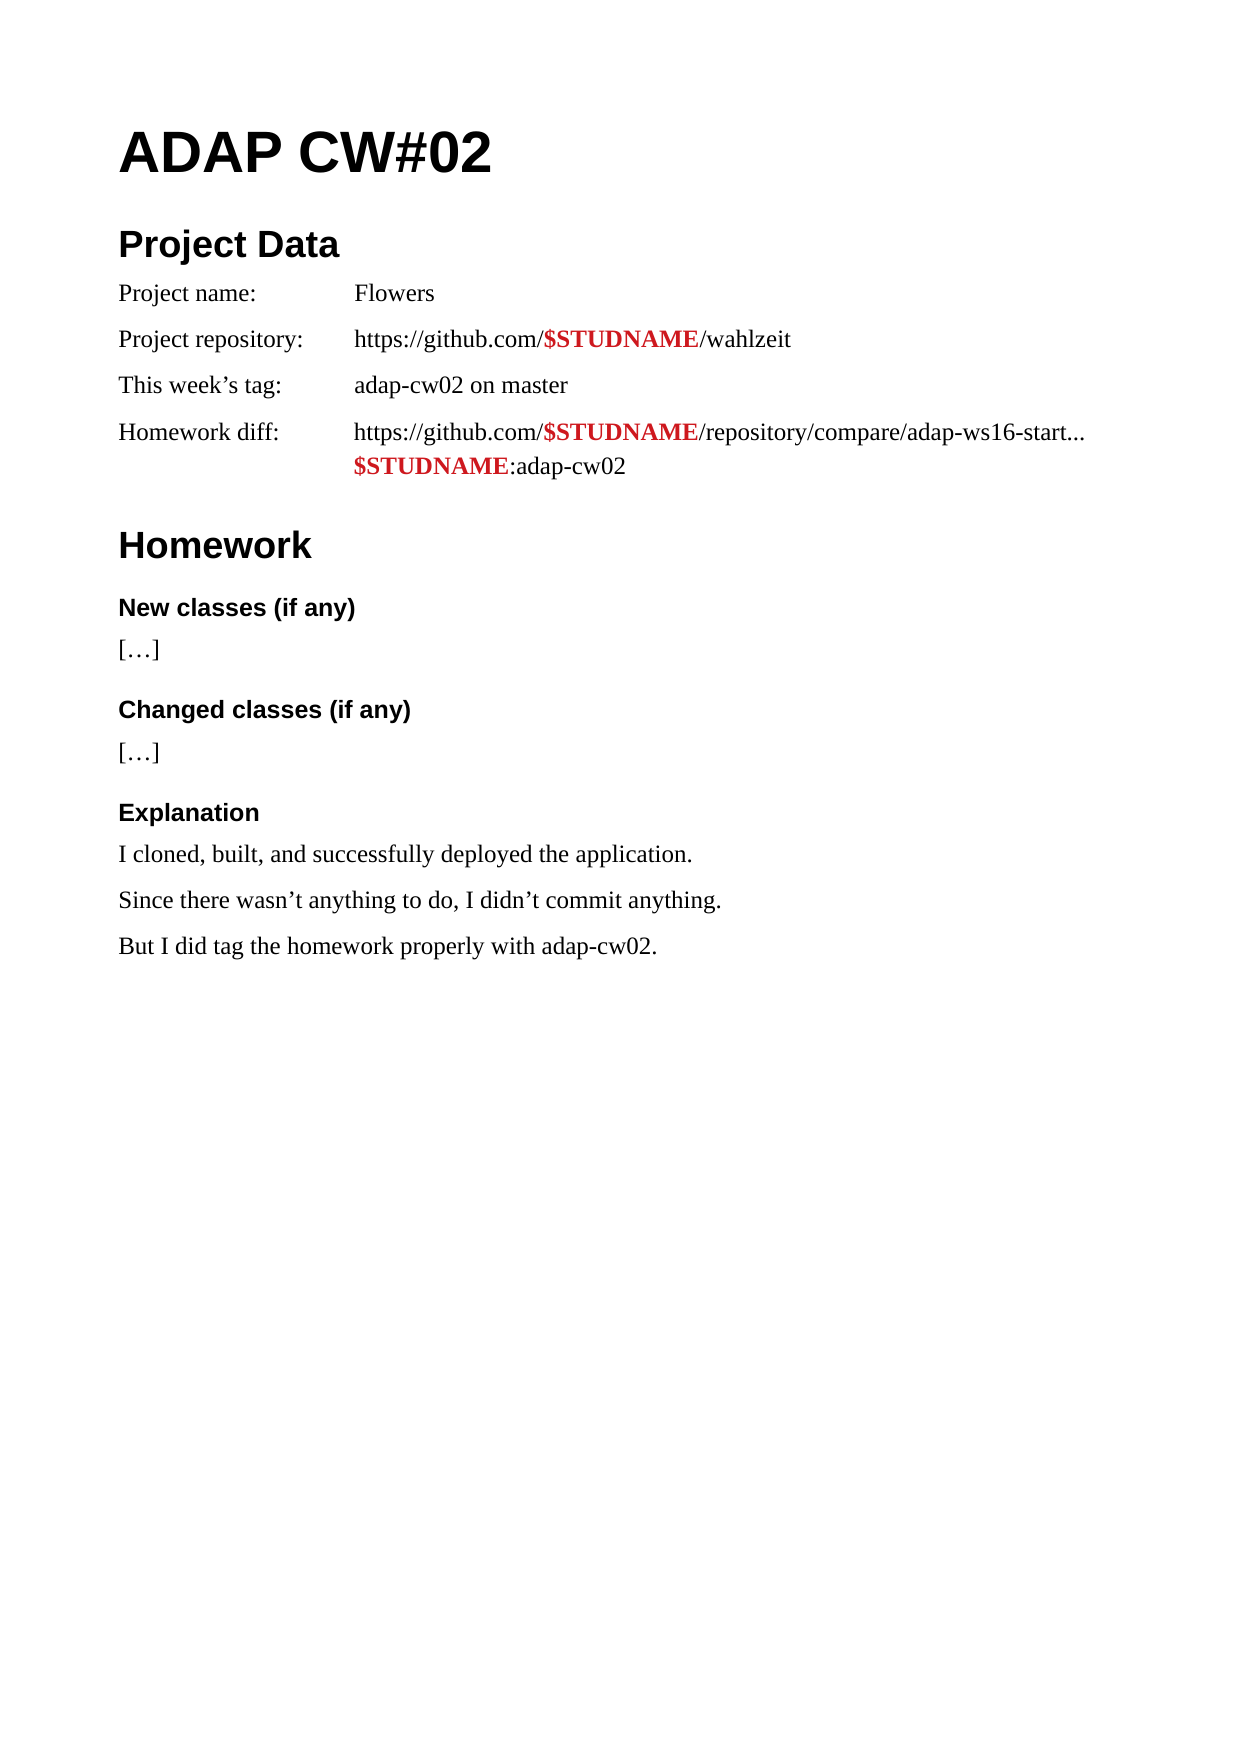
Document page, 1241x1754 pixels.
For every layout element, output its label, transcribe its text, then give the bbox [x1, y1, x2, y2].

text This week’s tag: adap-cw02 on master [118, 371, 1122, 399]
text I cloned, built, and successfully deployed the application. [118, 839, 1122, 867]
subtitle Project Data [118, 222, 1122, 266]
text Project name: Flowers [118, 278, 1122, 307]
title ADAP CW#02 [118, 118, 1122, 185]
text Project repository: https://github.com/$STUDNAME/wahlzeit [118, 324, 1122, 353]
subtitle Explanation [118, 797, 1122, 826]
text […] [118, 634, 1122, 663]
text But I did tag the homework properly with adap-cw02. [118, 931, 1122, 960]
subtitle Changed classes (if any) [118, 695, 1122, 724]
text Homework diff: https://github.com/$STUDNAME/repository/compare/adap-ws16-start...$STUDNAME:adap-cw02 [118, 417, 1122, 480]
text […] [118, 737, 1122, 765]
subtitle Homework [118, 523, 1122, 566]
text Since there wasn’t anything to do, I didn’t commit anything. [118, 885, 1122, 914]
subtitle New classes (if any) [118, 593, 1122, 622]
